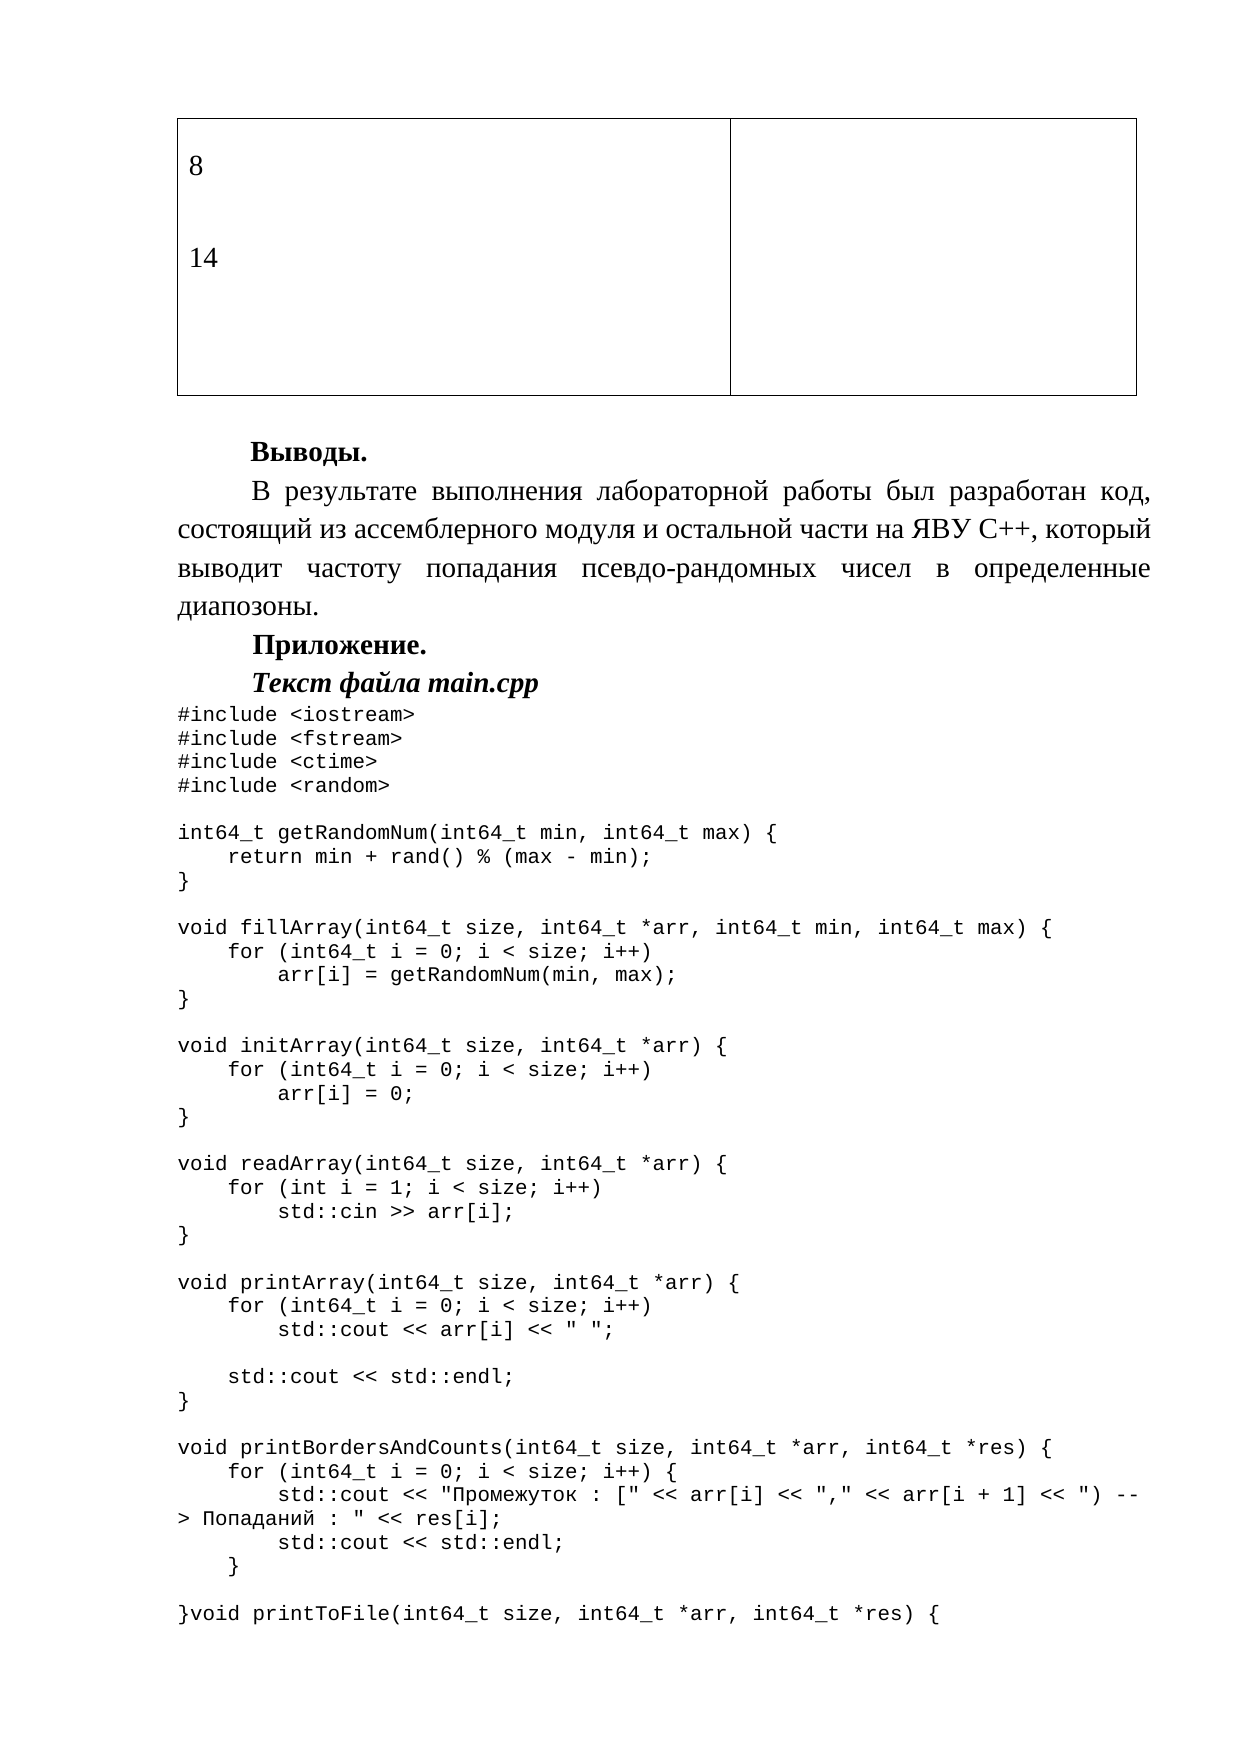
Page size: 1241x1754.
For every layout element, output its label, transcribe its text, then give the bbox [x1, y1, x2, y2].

text В результате выполнения лабораторной работы был разработан код, состоящий из ассемблерного модуля и остальной части на ЯВУ С++, который выводит частоту попадания псевдо-рандомных чисел в определенные диапозоны. [177, 473, 1152, 622]
table_cell 8 14 [178, 119, 730, 395]
text Выводы. [177, 434, 1152, 468]
text Текст файла main.cpp [177, 666, 1152, 699]
text #include <iostream> #include <fstream> #include <ctime> #include <random> int64_t getRandomNum(int64_t min, int64_t max) { return min + rand() % (max - min); } void fillArray(int64_t size, int64_t *arr, int64_t min, int64_t max) { for (int64_t i = 0; i < size; i++) arr[i] = getRandomNum(min, max); } void initArray(int64_t size, int64_t *arr) { for (int64_t i = 0; i < size; i++) arr[i] = 0; } void readArray(int64_t size, int64_t *arr) { for (int i = 1; i < size; i++) std::cin >> arr[i]; } void printArray(int64_t size, int64_t *arr) { for (int64_t i = 0; i < size; i++) std::cout << arr[i] << " "; std::cout << std::endl; } void printBordersAndCounts(int64_t size, int64_t *arr, int64_t *res) { for (int64_t i = 0; i < size; i++) { std::cout << "Промежуток : [" << arr[i] << "," << arr[i + 1] << ") --> Попаданий : " << res[i]; std::cout << std::endl; } }void printToFile(int64_t size, int64_t *arr, int64_t *res) { [177, 704, 1152, 1626]
text Приложение. [177, 627, 1152, 661]
table_cell [731, 119, 1136, 395]
